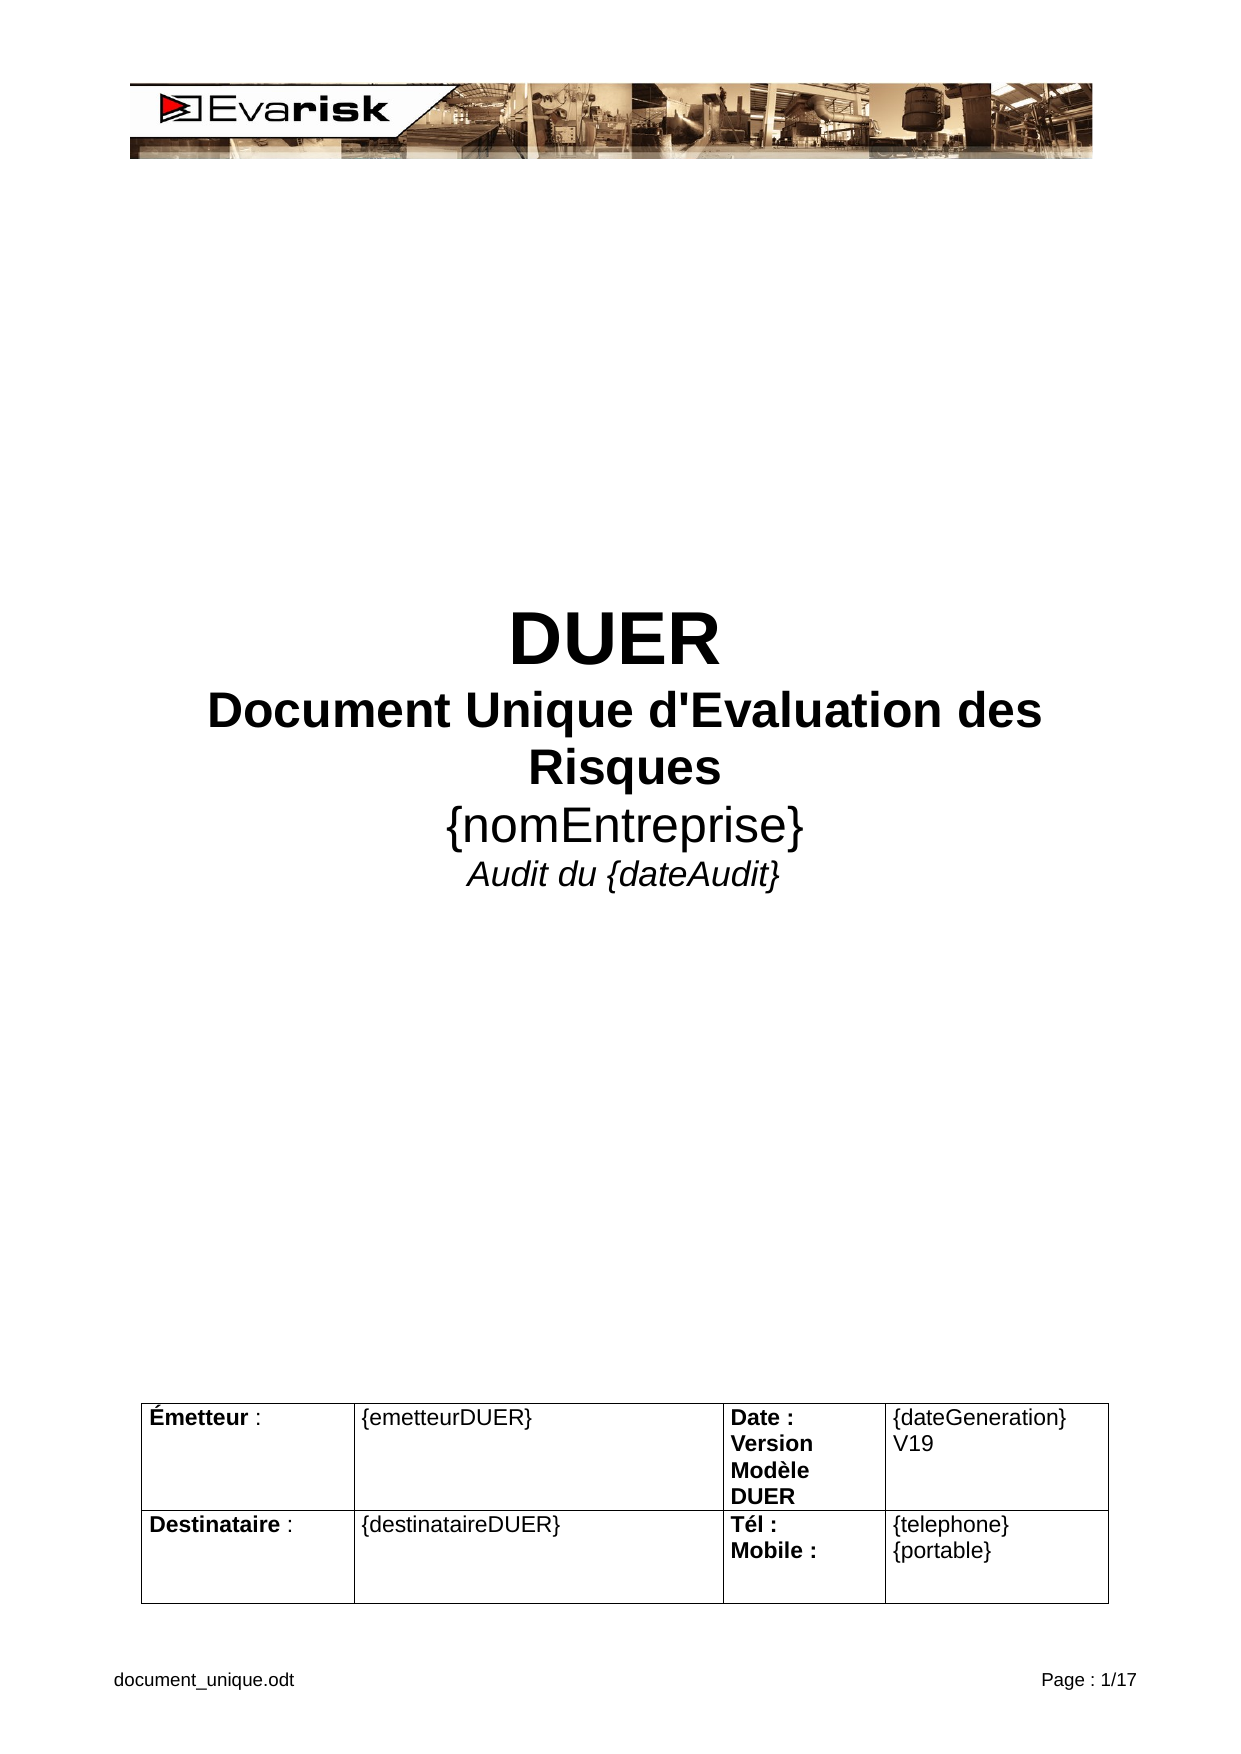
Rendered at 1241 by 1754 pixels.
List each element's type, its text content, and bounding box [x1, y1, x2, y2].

table_cell {destinataireDUER} [355, 1511, 723, 1603]
table_cell Tél : Mobile : [724, 1511, 885, 1603]
table_header Émetteur : [142, 1404, 354, 1509]
text Document Unique d'Evaluation des Risques [114, 680, 1137, 795]
text DUER [114, 594, 1137, 680]
table_header Date : Version Modèle DUER [724, 1404, 885, 1509]
text {nomEntreprise} [114, 795, 1137, 853]
table_header {emetteurDUER} [355, 1404, 723, 1509]
table_cell {telephone} {portable} [886, 1511, 1108, 1603]
table_header {dateGeneration} V19 [886, 1404, 1108, 1509]
table_cell Destinataire : [142, 1511, 354, 1603]
text Audit du {dateAudit} [114, 853, 1137, 893]
